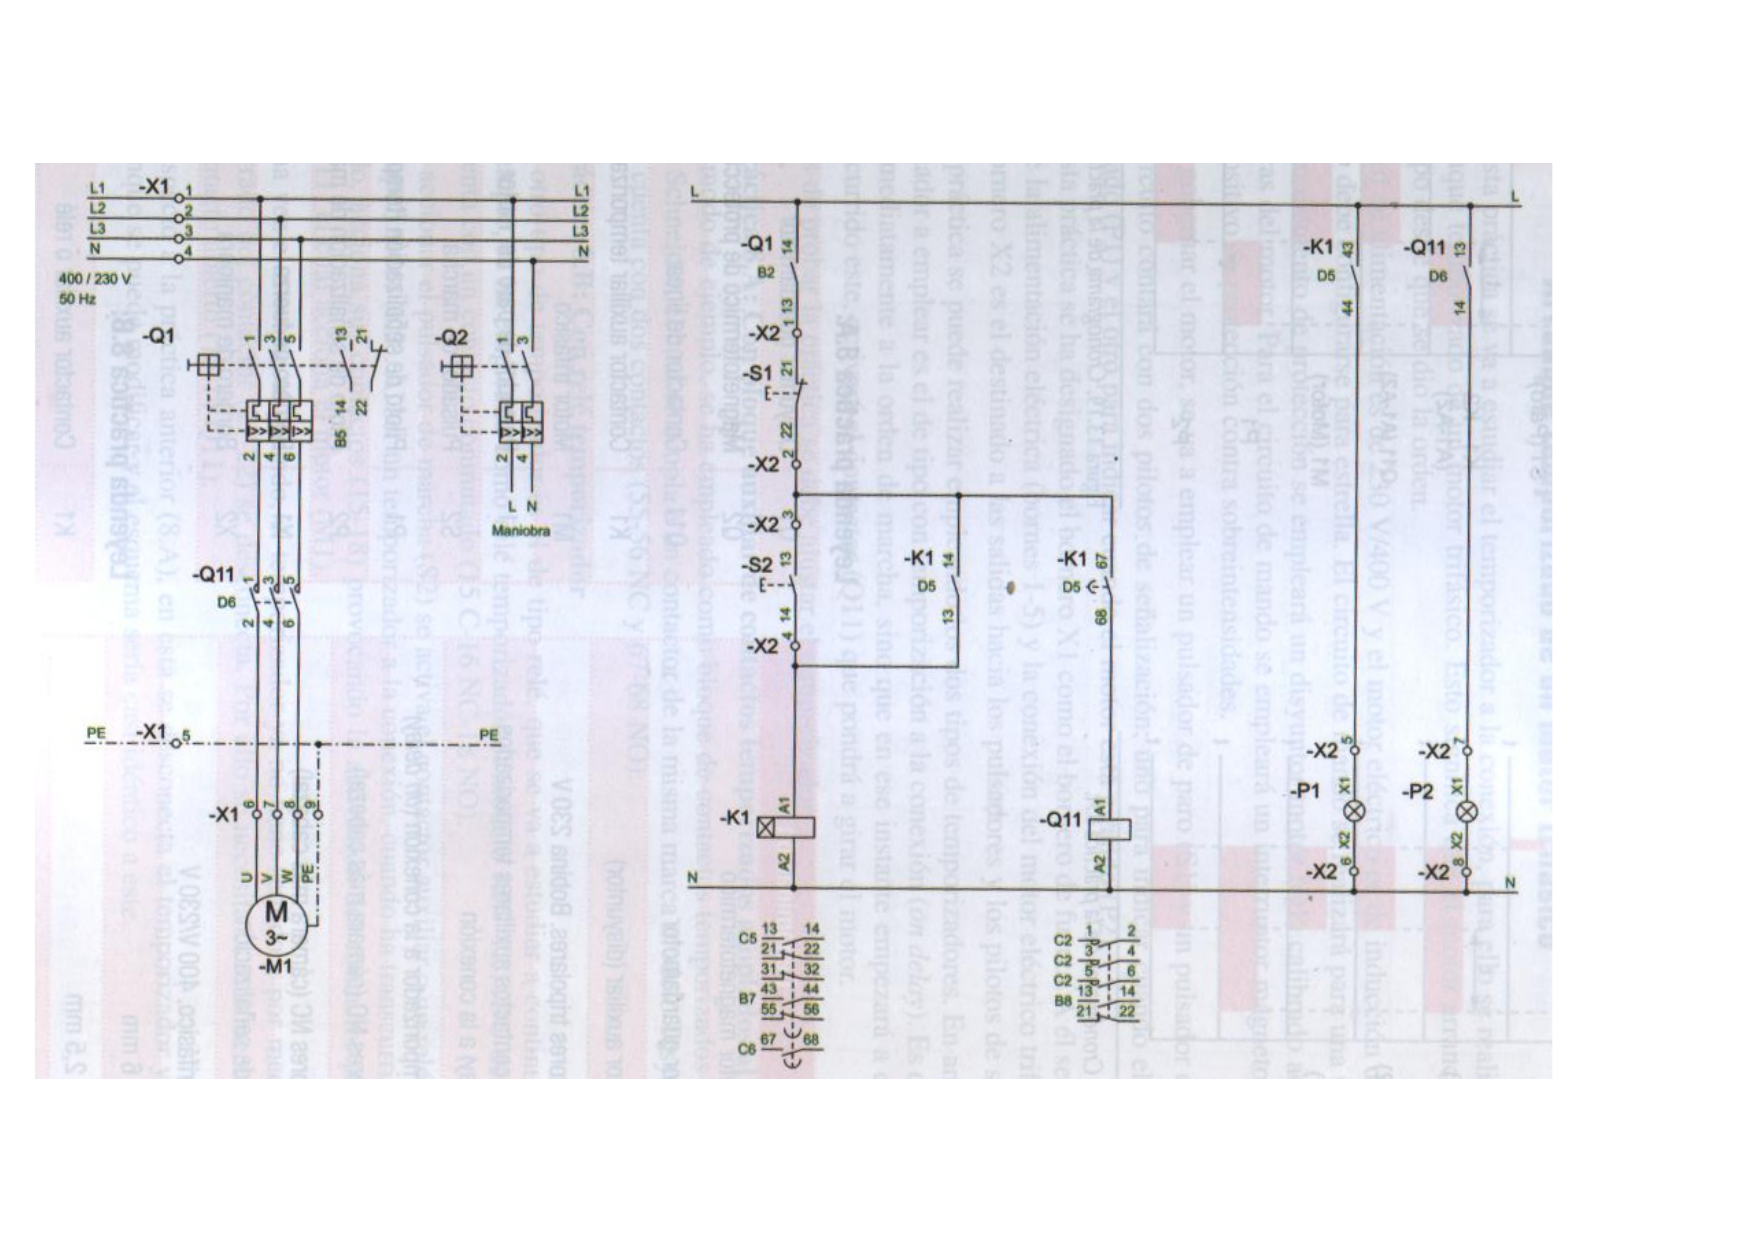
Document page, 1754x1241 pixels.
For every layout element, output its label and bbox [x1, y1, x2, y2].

picture [34, 163, 1553, 1079]
